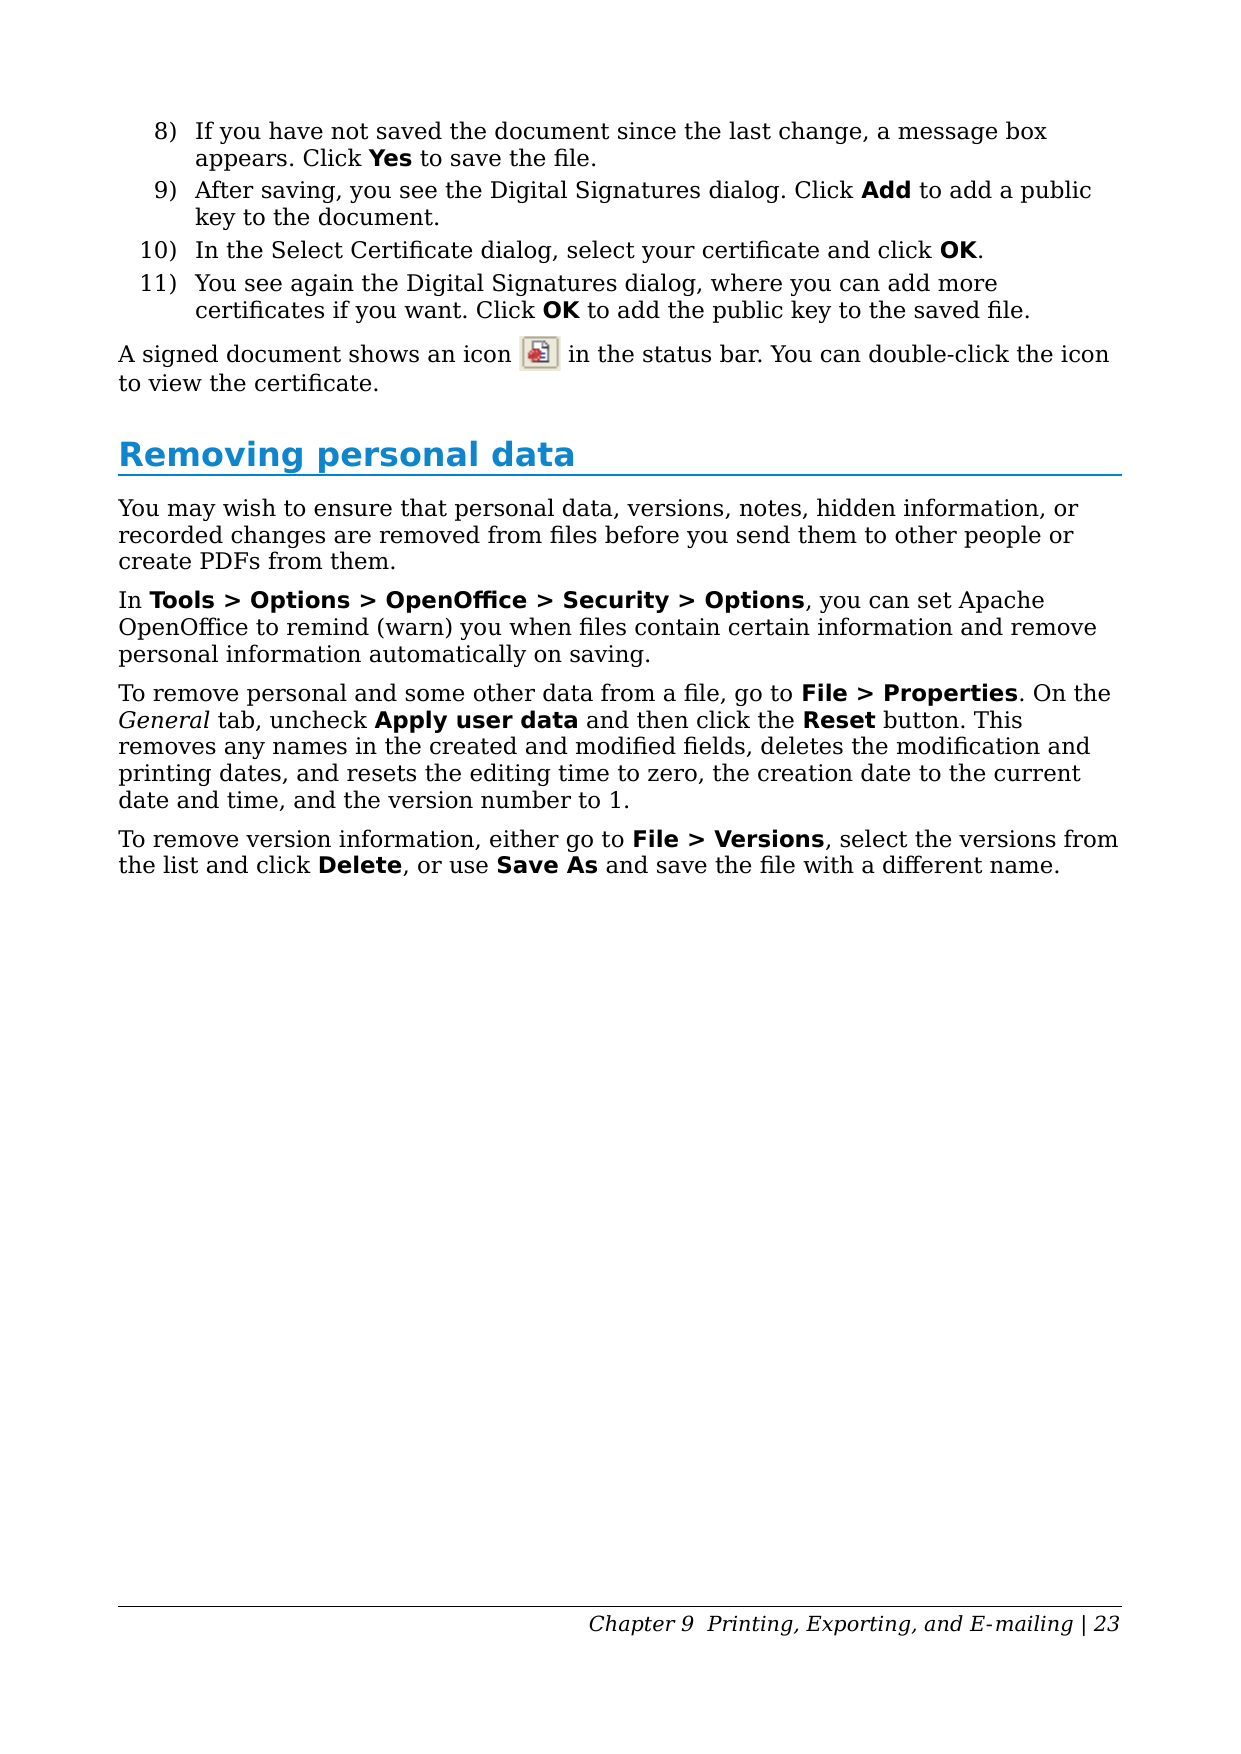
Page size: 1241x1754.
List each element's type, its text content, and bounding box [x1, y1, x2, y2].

text To remove personal and some other data from a file, go to File > Properties. On the General tab, uncheck Apply user data and then click the Reset button. This removes any names in the created and modified fields, deletes the modification and printing dates, and resets the editing time to zero, the creation date to the current date and time, and the version number to 1. [118, 680, 1122, 813]
list After saving, you see the Digital Signatures dialog. Click Add to add a public key to the document. [177, 178, 1122, 231]
text You may wish to ensure that personal data, versions, notes, hidden information, or recorded changes are removed from files before you send them to other people or create PDFs from them. [118, 495, 1122, 575]
list In the Select Certificate dialog, select your certificate and click OK. [177, 237, 1122, 264]
list You see again the Digital Signatures dialog, where you can add more certificates if you want. Click OK to add the public key to the saved file. [177, 270, 1122, 323]
list If you have not saved the document since the last change, a message box appears. Click Yes to save the file. [177, 118, 1122, 171]
text In Tools > Options > OpenOffice > Security > Options, you can set Apache OpenOffice to remind (warn) you when files contain certain information and remove personal information automatically on saving. [118, 588, 1122, 668]
picture [519, 336, 561, 371]
text To remove version information, either go to File > Versions, select the versions from the list and click Delete, or use Save As and save the file with a different name. [118, 826, 1122, 879]
text A signed document shows an icon in the status bar. You can double-click the icon to view the certificate. [118, 336, 1122, 397]
subtitle Removing personal data [118, 435, 1122, 474]
